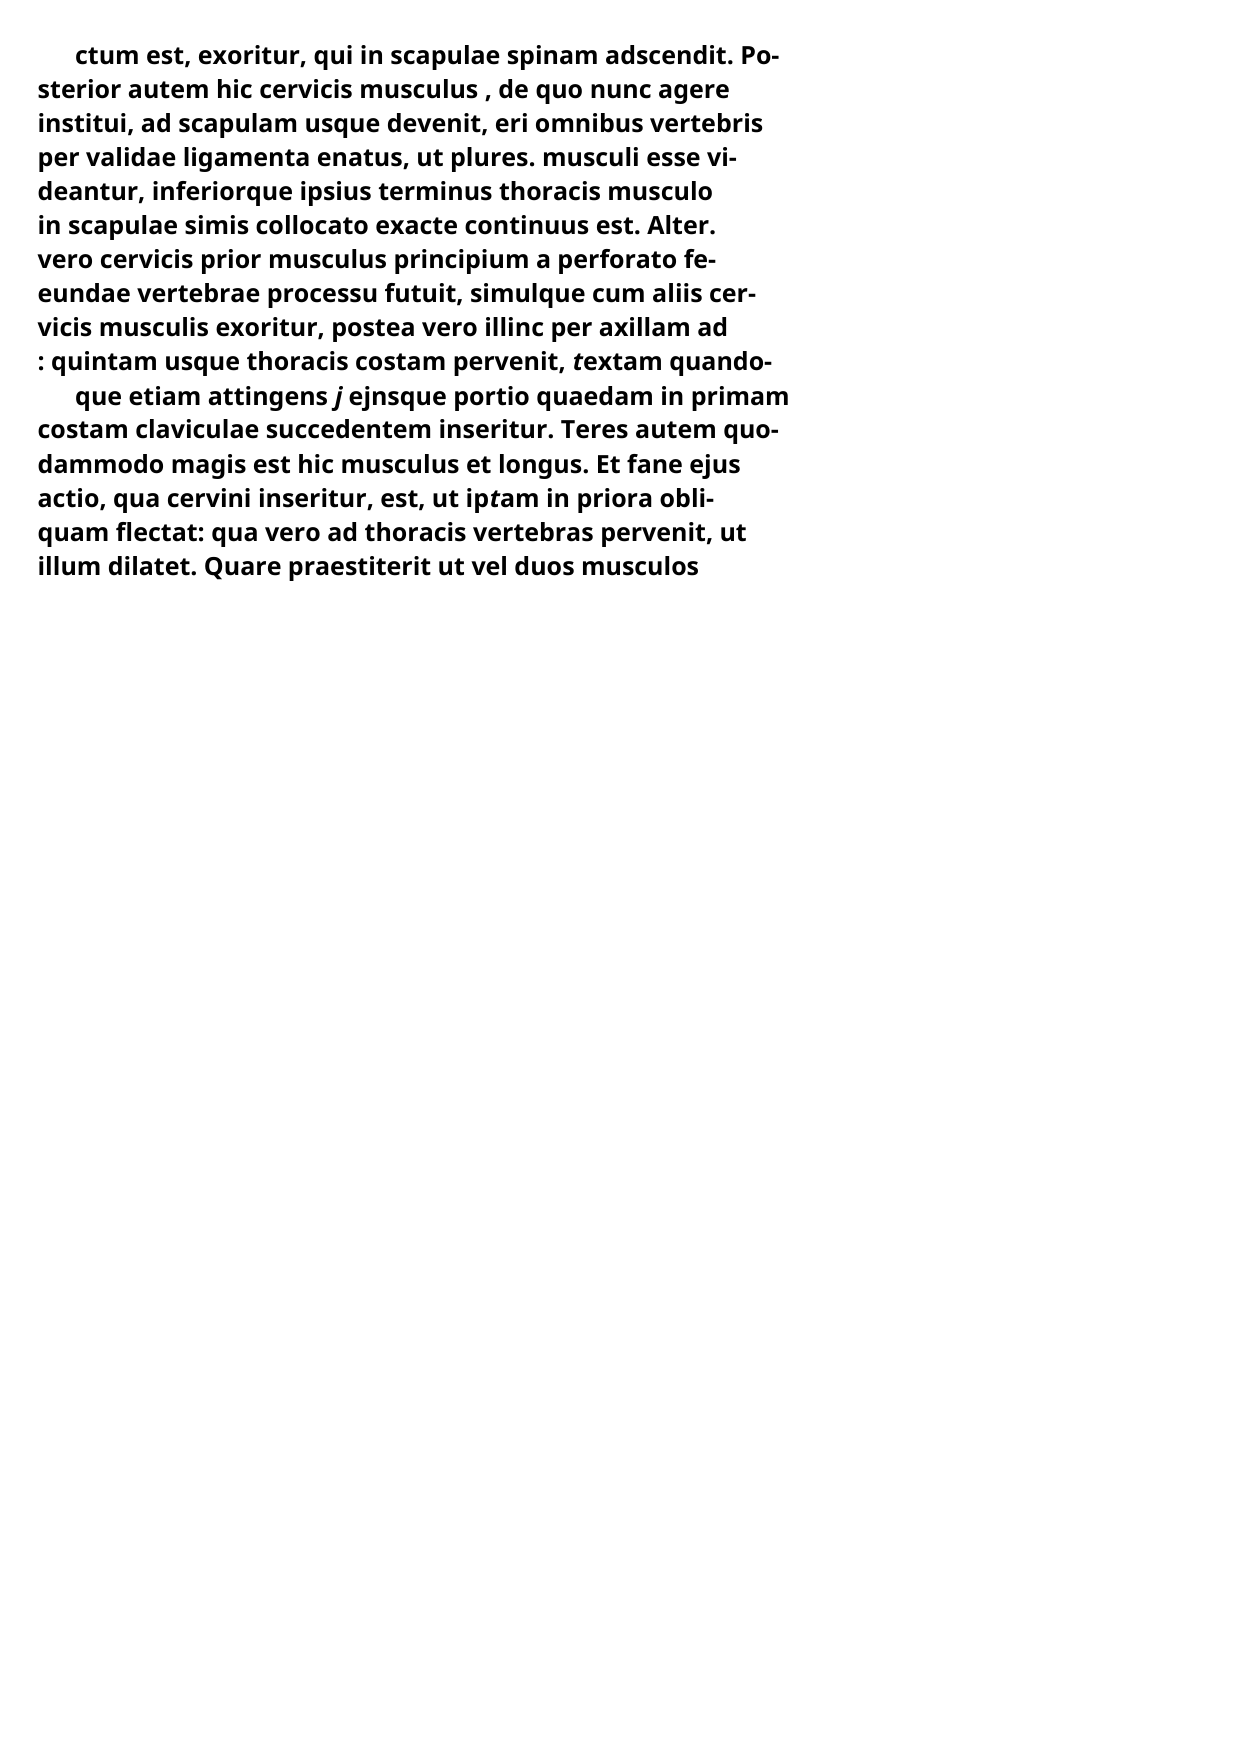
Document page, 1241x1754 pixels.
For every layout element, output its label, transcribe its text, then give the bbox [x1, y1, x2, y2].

text que etiam attingens j ejnsque portio quaedam in primam costam claviculae succedentem inseritur. Teres autem quo- dammodo magis est hic musculus et longus. Et fane ejus actio, qua cervini inseritur, est, ut iptam in priora obli- quam flectat: qua vero ad thoracis vertebras pervenit, ut illum dilatet. Quare praestiterit ut vel duos musculos [37, 378, 1203, 582]
text ctum est, exoritur, qui in scapulae spinam adscendit. Po- sterior autem hic cervicis musculus , de quo nunc agere institui, ad scapulam usque devenit, eri omnibus vertebris per validae ligamenta enatus, ut plures. musculi esse vi- deantur, inferiorque ipsius terminus thoracis musculo in scapulae simis collocato exacte continuus est. Alter. vero cervicis prior musculus principium a perforato fe- eundae vertebrae processu futuit, simulque cum aliis cer- vicis musculis exoritur, postea vero illinc per axillam ad : quintam usque thoracis costam pervenit, textam quando- [37, 37, 1203, 378]
